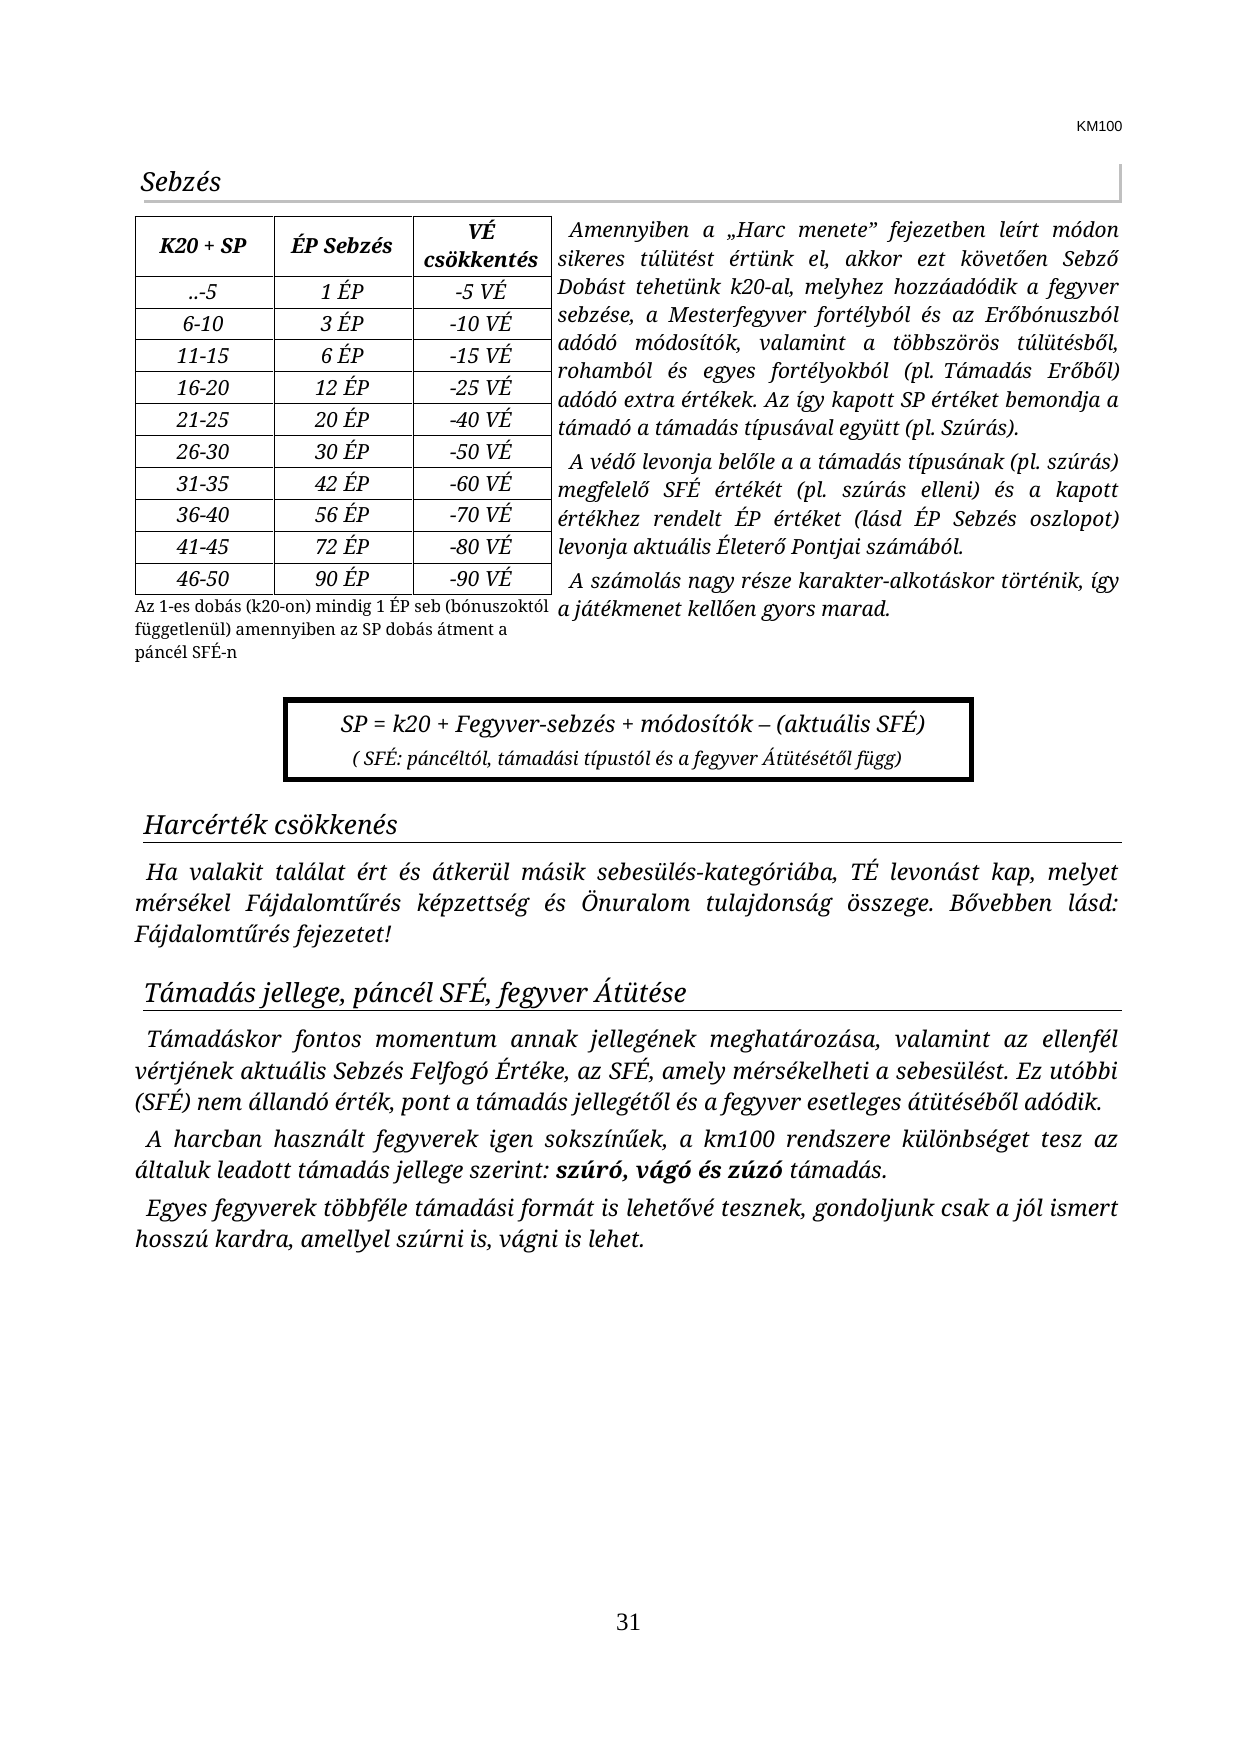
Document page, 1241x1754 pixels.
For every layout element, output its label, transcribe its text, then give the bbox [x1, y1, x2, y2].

table_cell -60 VÉ [414, 468, 551, 499]
text Amennyiben a „Harc menete” fejezetben leírt módon sikeres túlütést értünk el, akkor ezt követően Sebző Dobást tehetünk k20-al, melyhez hozzáadódik a fegyver sebzése, a Mesterfegyver fortélyból és az Erőbónuszból adódó módosítók, valamint a többszörös túlütésből, rohamból és egyes fortélyokból (pl. Támadás Erőből) adódó extra értékek. Az így kapott SP értéket bemondja a támadó a támadás típusával együtt (pl. Szúrás). [557, 216, 1122, 441]
table_cell 3 ÉP [275, 309, 412, 339]
table_cell -25 VÉ [414, 372, 551, 403]
table_cell 72 ÉP [275, 532, 412, 563]
table_header K20 + SP [136, 217, 273, 276]
text Az 1-es dobás (k20-on) mindig 1 ÉP seb (bónuszoktól függetlenül) amennyiben az SP dobás átment a páncél SFÉ-n [134, 594, 551, 663]
table_cell -90 VÉ [414, 564, 551, 594]
subtitle Harcérték csökkenés [143, 807, 1122, 842]
table_cell -40 VÉ [414, 404, 551, 435]
table_cell 90 ÉP [275, 564, 412, 594]
table_cell 21-25 [136, 404, 273, 435]
text Támadáskor fontos momentum annak jellegének meghatározása, valamint az ellenfél vértjének aktuális Sebzés Felfogó Értéke, az SFÉ, amely mérsékelheti a sebesülést. Ez utóbbi (SFÉ) nem állandó érték, pont a támadás jellegétől és a fegyver esetleges átütéséből adódik. [134, 1023, 1122, 1117]
table_cell -10 VÉ [414, 309, 551, 339]
text Ha valakit találat ért és átkerül másik sebesülés-kategóriába, TÉ levonást kap, melyet mérsékel Fájdalomtűrés képzettség és Önuralom tulajdonság összege. Bővebben lásd: Fájdalomtűrés fejezetet! [134, 856, 1122, 949]
table_cell 42 ÉP [275, 468, 412, 499]
text A számolás nagy része karakter-alkotáskor történik, így a játékmenet kellően gyors marad. [557, 566, 1122, 623]
table_cell 36-40 [136, 500, 273, 531]
table_header VÉ csökkentés [414, 217, 551, 276]
table_cell 56 ÉP [275, 500, 412, 531]
table_cell -80 VÉ [414, 532, 551, 563]
table_cell -15 VÉ [414, 340, 551, 371]
table_cell 41-45 [136, 532, 273, 563]
table_cell ..-5 [136, 277, 273, 308]
text A harcban használt fegyverek igen sokszínűek, a km100 rendszere különbséget tesz az általuk leadott támadás jellege szerint: szúró, vágó és zúzó támadás. [134, 1123, 1122, 1186]
table_cell -50 VÉ [414, 436, 551, 467]
table_cell 30 ÉP [275, 436, 412, 467]
subtitle Támadás jellege, páncél SFÉ, fegyver Átütése [143, 974, 1122, 1010]
table_cell 26-30 [136, 436, 273, 467]
table_header ÉP Sebzés [275, 217, 412, 276]
table_cell -5 VÉ [414, 277, 551, 308]
table_cell 12 ÉP [275, 372, 412, 403]
table_cell 16-20 [136, 372, 273, 403]
table_cell -70 VÉ [414, 500, 551, 531]
table_cell 20 ÉP [275, 404, 412, 435]
subtitle Sebzés [140, 164, 1118, 199]
table_header SP = k20 + Fegyver-sebzés + módosítók – (aktuális SFÉ) ( SFÉ: páncéltól, támadási típustól és a fegyver Átütésétől függ) [288, 703, 969, 777]
text Egyes fegyverek többféle támadási formát is lehetővé tesznek, gondoljunk csak a jól ismert hosszú kardra, amellyel szúrni is, vágni is lehet. [134, 1192, 1122, 1254]
text A védő levonja belőle a a támadás típusának (pl. szúrás) megfelelő SFÉ értékét (pl. szúrás elleni) és a kapott értékhez rendelt ÉP értéket (lásd ÉP Sebzés oszlopot) levonja aktuális Életerő Pontjai számából. [557, 447, 1122, 560]
table_cell 11-15 [136, 340, 273, 371]
table_cell 1 ÉP [275, 277, 412, 308]
table_cell 46-50 [136, 564, 273, 594]
table_cell 31-35 [136, 468, 273, 499]
table_cell 6-10 [136, 309, 273, 339]
table_cell 6 ÉP [275, 340, 412, 371]
